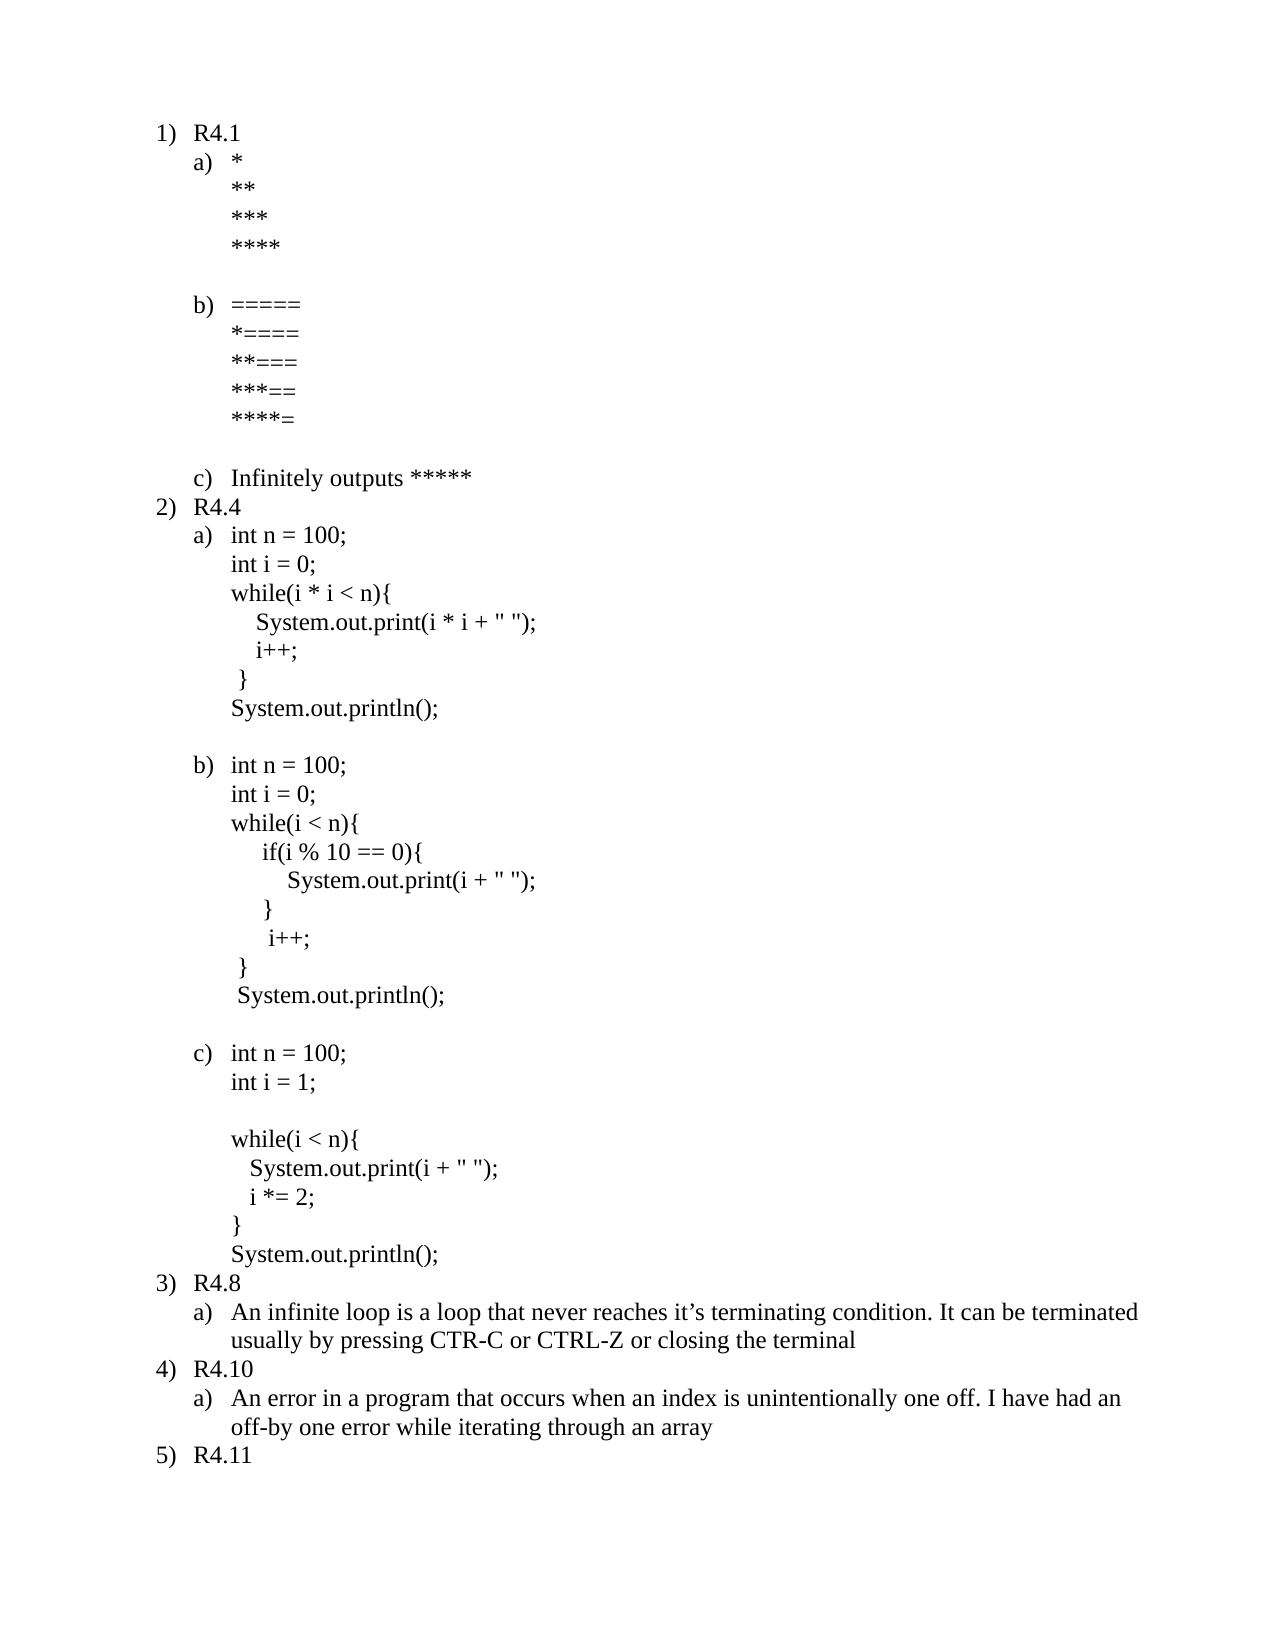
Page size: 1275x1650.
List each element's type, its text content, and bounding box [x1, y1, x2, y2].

list ===== [193, 291, 1157, 319]
list System.out.print(i + " "); [193, 866, 1157, 894]
list R4.8 [156, 1268, 1157, 1297]
list i++; [193, 636, 1157, 664]
list System.out.print(i * i + " "); [193, 607, 1157, 636]
list Infinitely outputs ***** [193, 463, 1157, 492]
list R4.11 [156, 1441, 1157, 1469]
list System.out.println(); [193, 693, 1157, 722]
list ** [193, 176, 1157, 204]
list int i = 0; [193, 549, 1157, 578]
list i *= 2; [193, 1182, 1157, 1211]
list * [193, 147, 1157, 176]
list *==== [193, 319, 1157, 348]
list i++; [193, 923, 1157, 952]
list R4.4 [156, 492, 1157, 521]
list **=== [193, 348, 1157, 377]
list int n = 100; [193, 1038, 1157, 1067]
list An infinite loop is a loop that never reaches it’s terminating condition. It can be terminated usually by pressing CTR-C or CTRL-Z or closing the terminal [193, 1297, 1157, 1354]
list } [193, 952, 1157, 981]
list int n = 100; [193, 521, 1157, 549]
list **** [193, 233, 1157, 262]
list R4.10 [156, 1354, 1157, 1383]
list ****= [193, 406, 1157, 434]
list while(i < n){ [193, 1124, 1157, 1153]
list int i = 1; [193, 1067, 1157, 1096]
list while(i * i < n){ [193, 578, 1157, 607]
list ***== [193, 377, 1157, 406]
list int i = 0; [193, 779, 1157, 808]
list } [193, 894, 1157, 923]
list R4.1 [156, 118, 1157, 147]
list } [193, 1211, 1157, 1239]
list An error in a program that occurs when an index is unintentionally one off. I have had an off-by one error while iterating through an array [193, 1383, 1157, 1441]
list while(i < n){ [193, 808, 1157, 837]
list int n = 100; [193, 751, 1157, 779]
list System.out.println(); [193, 981, 1157, 1009]
list } [193, 664, 1157, 693]
list System.out.print(i + " "); [193, 1153, 1157, 1182]
list if(i % 10 == 0){ [193, 837, 1157, 866]
list *** [193, 204, 1157, 233]
list System.out.println(); [193, 1239, 1157, 1268]
